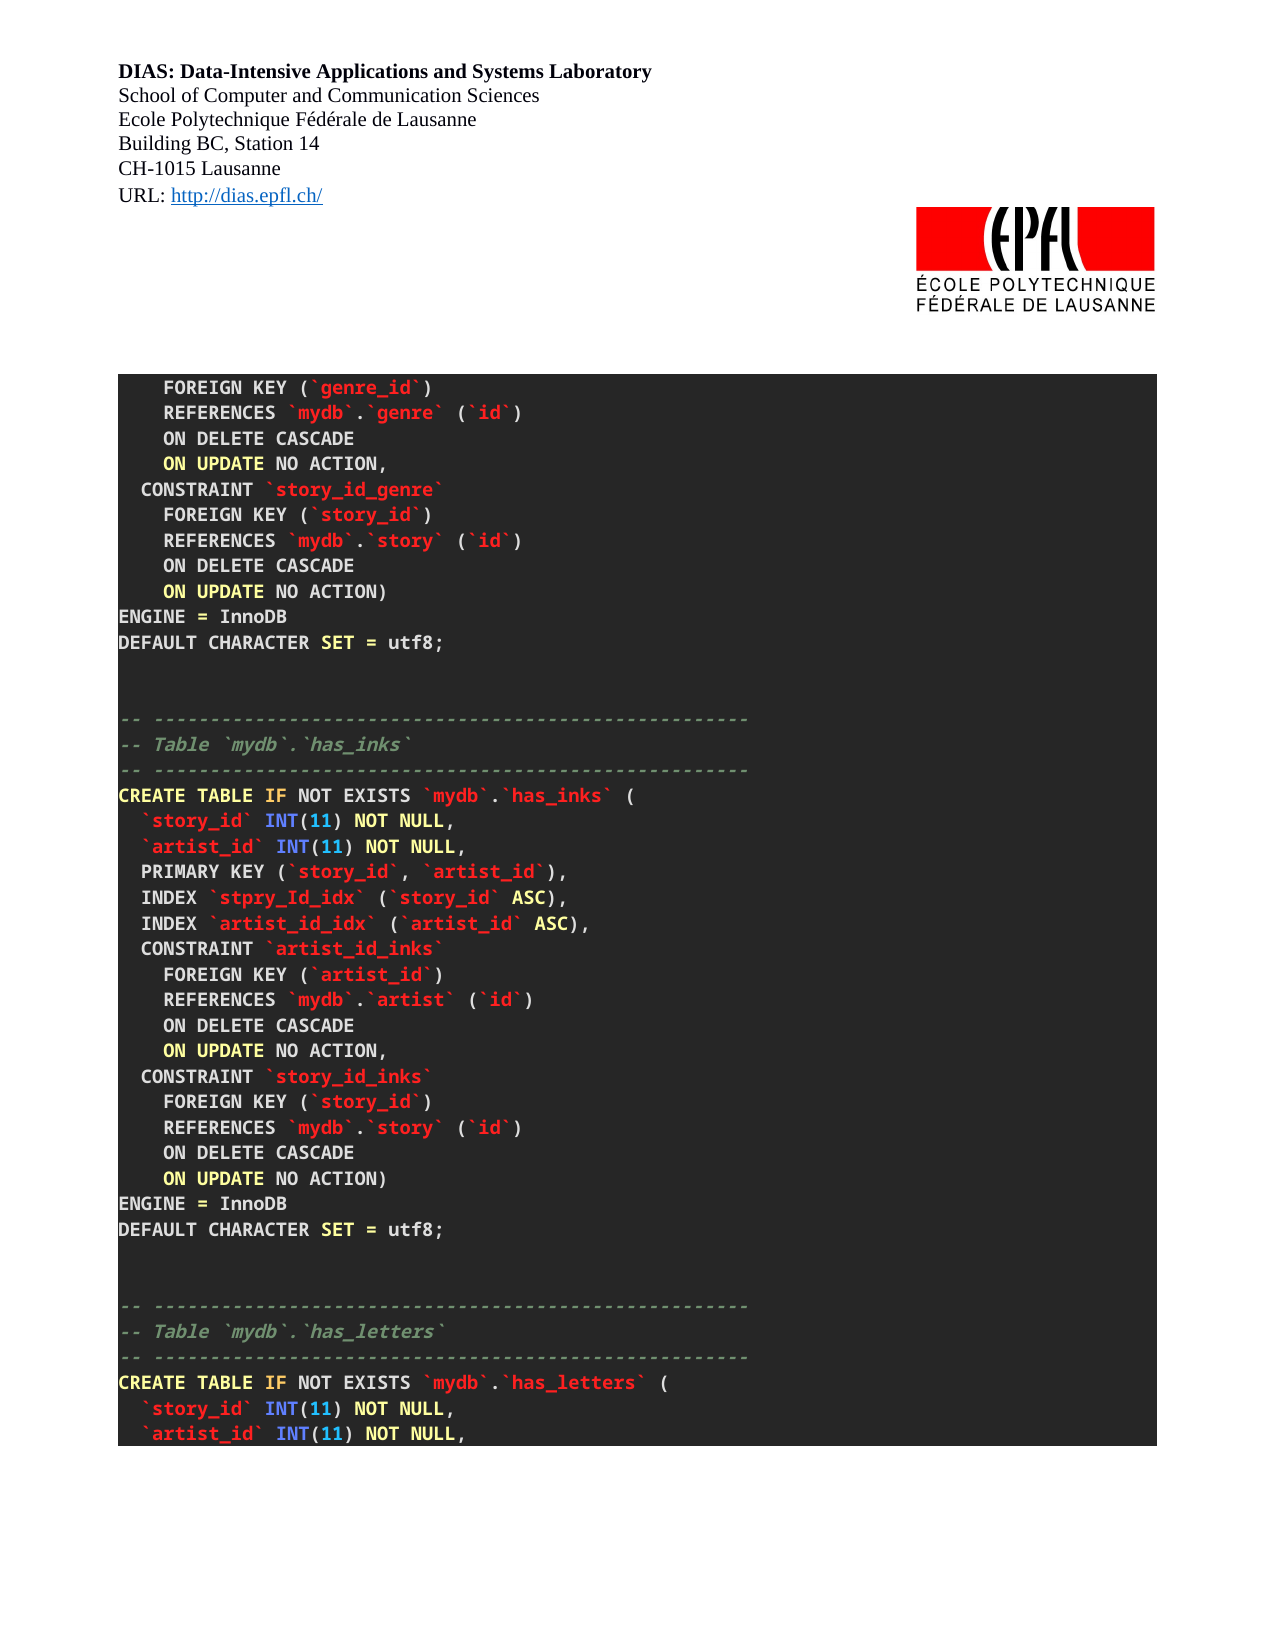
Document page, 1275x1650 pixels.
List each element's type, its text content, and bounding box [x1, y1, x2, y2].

text REFERENCES `mydb`.`story` (`id`) [118, 1114, 1157, 1139]
text `story_id` INT(11) NOT NULL, [118, 1395, 1157, 1420]
text ON UPDATE NO ACTION) [118, 1165, 1157, 1191]
text FOREIGN KEY (`genre_id`) [118, 374, 1157, 399]
text -- Table `mydb`.`has_letters` [118, 1318, 1157, 1344]
text -- ----------------------------------------------------- [118, 706, 1157, 731]
text REFERENCES `mydb`.`genre` (`id`) [118, 399, 1157, 425]
text ON DELETE CASCADE [118, 425, 1157, 451]
text `artist_id` INT(11) NOT NULL, [118, 833, 1157, 859]
picture [916, 207, 1157, 315]
text CONSTRAINT `story_id_inks` [118, 1063, 1157, 1088]
text FOREIGN KEY (`story_id`) [118, 1088, 1157, 1114]
text FOREIGN KEY (`story_id`) [118, 502, 1157, 527]
text -- ----------------------------------------------------- [118, 1344, 1157, 1369]
text ENGINE = InnoDB [118, 604, 1157, 629]
text DEFAULT CHARACTER SET = utf8; [118, 629, 1157, 655]
text ON UPDATE NO ACTION) [118, 578, 1157, 604]
text ENGINE = InnoDB [118, 1191, 1157, 1216]
text `story_id` INT(11) NOT NULL, [118, 808, 1157, 833]
text CONSTRAINT `artist_id_inks` [118, 935, 1157, 961]
text PRIMARY KEY (`story_id`, `artist_id`), [118, 859, 1157, 884]
text ON DELETE CASCADE [118, 1139, 1157, 1165]
text ON DELETE CASCADE [118, 553, 1157, 578]
text `artist_id` INT(11) NOT NULL, [118, 1420, 1157, 1446]
text ON DELETE CASCADE [118, 1012, 1157, 1037]
text INDEX `stpry_Id_idx` (`story_id` ASC), [118, 884, 1157, 910]
text CREATE TABLE IF NOT EXISTS `mydb`.`has_letters` ( [118, 1369, 1157, 1395]
text -- ----------------------------------------------------- [118, 757, 1157, 782]
text -- ----------------------------------------------------- [118, 1293, 1157, 1318]
text CREATE TABLE IF NOT EXISTS `mydb`.`has_inks` ( [118, 782, 1157, 808]
text CONSTRAINT `story_id_genre` [118, 476, 1157, 502]
text FOREIGN KEY (`artist_id`) [118, 961, 1157, 986]
text -- Table `mydb`.`has_inks` [118, 731, 1157, 757]
text REFERENCES `mydb`.`story` (`id`) [118, 527, 1157, 553]
text ON UPDATE NO ACTION, [118, 451, 1157, 476]
text DEFAULT CHARACTER SET = utf8; [118, 1216, 1157, 1242]
text INDEX `artist_id_idx` (`artist_id` ASC), [118, 910, 1157, 935]
text ON UPDATE NO ACTION, [118, 1037, 1157, 1063]
text REFERENCES `mydb`.`artist` (`id`) [118, 986, 1157, 1012]
